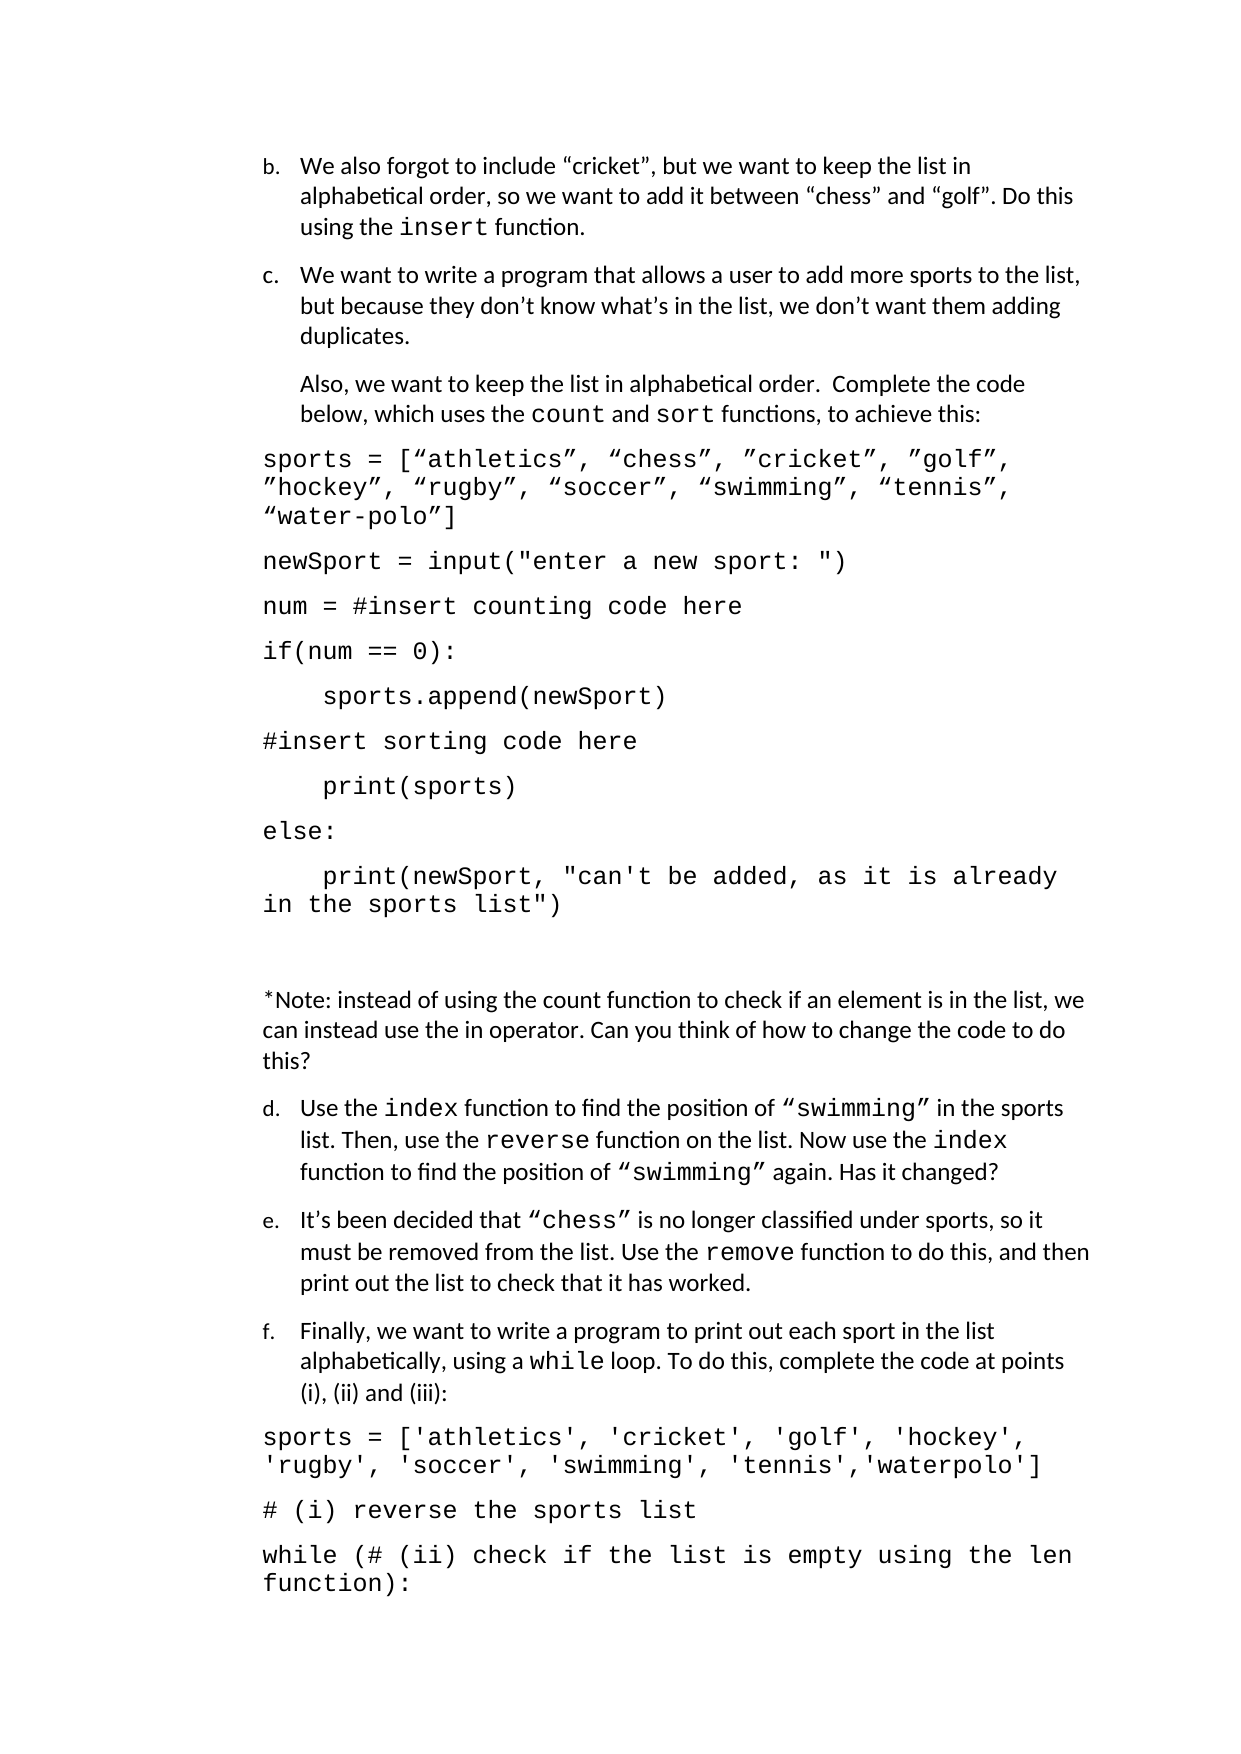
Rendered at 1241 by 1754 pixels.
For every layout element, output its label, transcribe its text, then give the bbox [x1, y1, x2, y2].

text num = #insert counting code here [262, 593, 1090, 622]
text if(num == 0): [262, 638, 1090, 667]
text while (# (ii) check if the list is empty using the len function): [262, 1543, 1090, 1599]
text else: [262, 818, 1090, 847]
text sports = [“athletics”, “chess”, ”cricket”, ”golf”, ”hockey”, “rugby”, “soccer”, “swimming”, “tennis”, “water-polo”] [262, 447, 1090, 532]
list *Note: instead of using the count function to check if an element is in the list, we can instead use the in operator. Can you think of how to change the code to do this? [262, 984, 1090, 1075]
text # (i) reverse the sports list [262, 1498, 1090, 1526]
list Finally, we want to write a program to print out each sport in the list alphabetically, using a while loop. To do this, complete the code at points (i), (ii) and (iii): [262, 1315, 1090, 1408]
list Also, we want to keep the list in alphabetical order. Complete the code below, which uses the count and sort functions, to achieve this: [300, 368, 1090, 430]
list Use the index function to find the position of “swimming” in the sports list. Then, use the reverse function on the list. Now use the index function to find the position of “swimming” again. Has it changed? [262, 1092, 1090, 1187]
text #insert sorting code here [262, 728, 1090, 757]
list We want to write a program that allows a user to add more sports to the list, but because they don’t know what’s in the list, we don’t want them adding duplicates. [262, 259, 1090, 351]
list It’s been decided that “chess” is no longer classified under sports, so it must be removed from the list. Use the remove function to do this, and then print out the list to check that it has worked. [262, 1204, 1090, 1298]
text sports = ['athletics', 'cricket', 'golf', 'hockey', 'rugby', 'soccer', 'swimming', 'tennis','waterpolo'] [262, 1424, 1090, 1481]
list We also forgot to include “cricket”, but we want to keep the list in alphabetical order, so we want to add it between “chess” and “golf”. Do this using the insert function. [262, 150, 1090, 243]
text print(newSport, "can't be added, as it is already in the sports list") [262, 863, 1090, 920]
text sports.append(newSport) [262, 683, 1090, 712]
text print(sports) [262, 773, 1090, 802]
text newSport = input("enter a new sport: ") [262, 548, 1090, 577]
